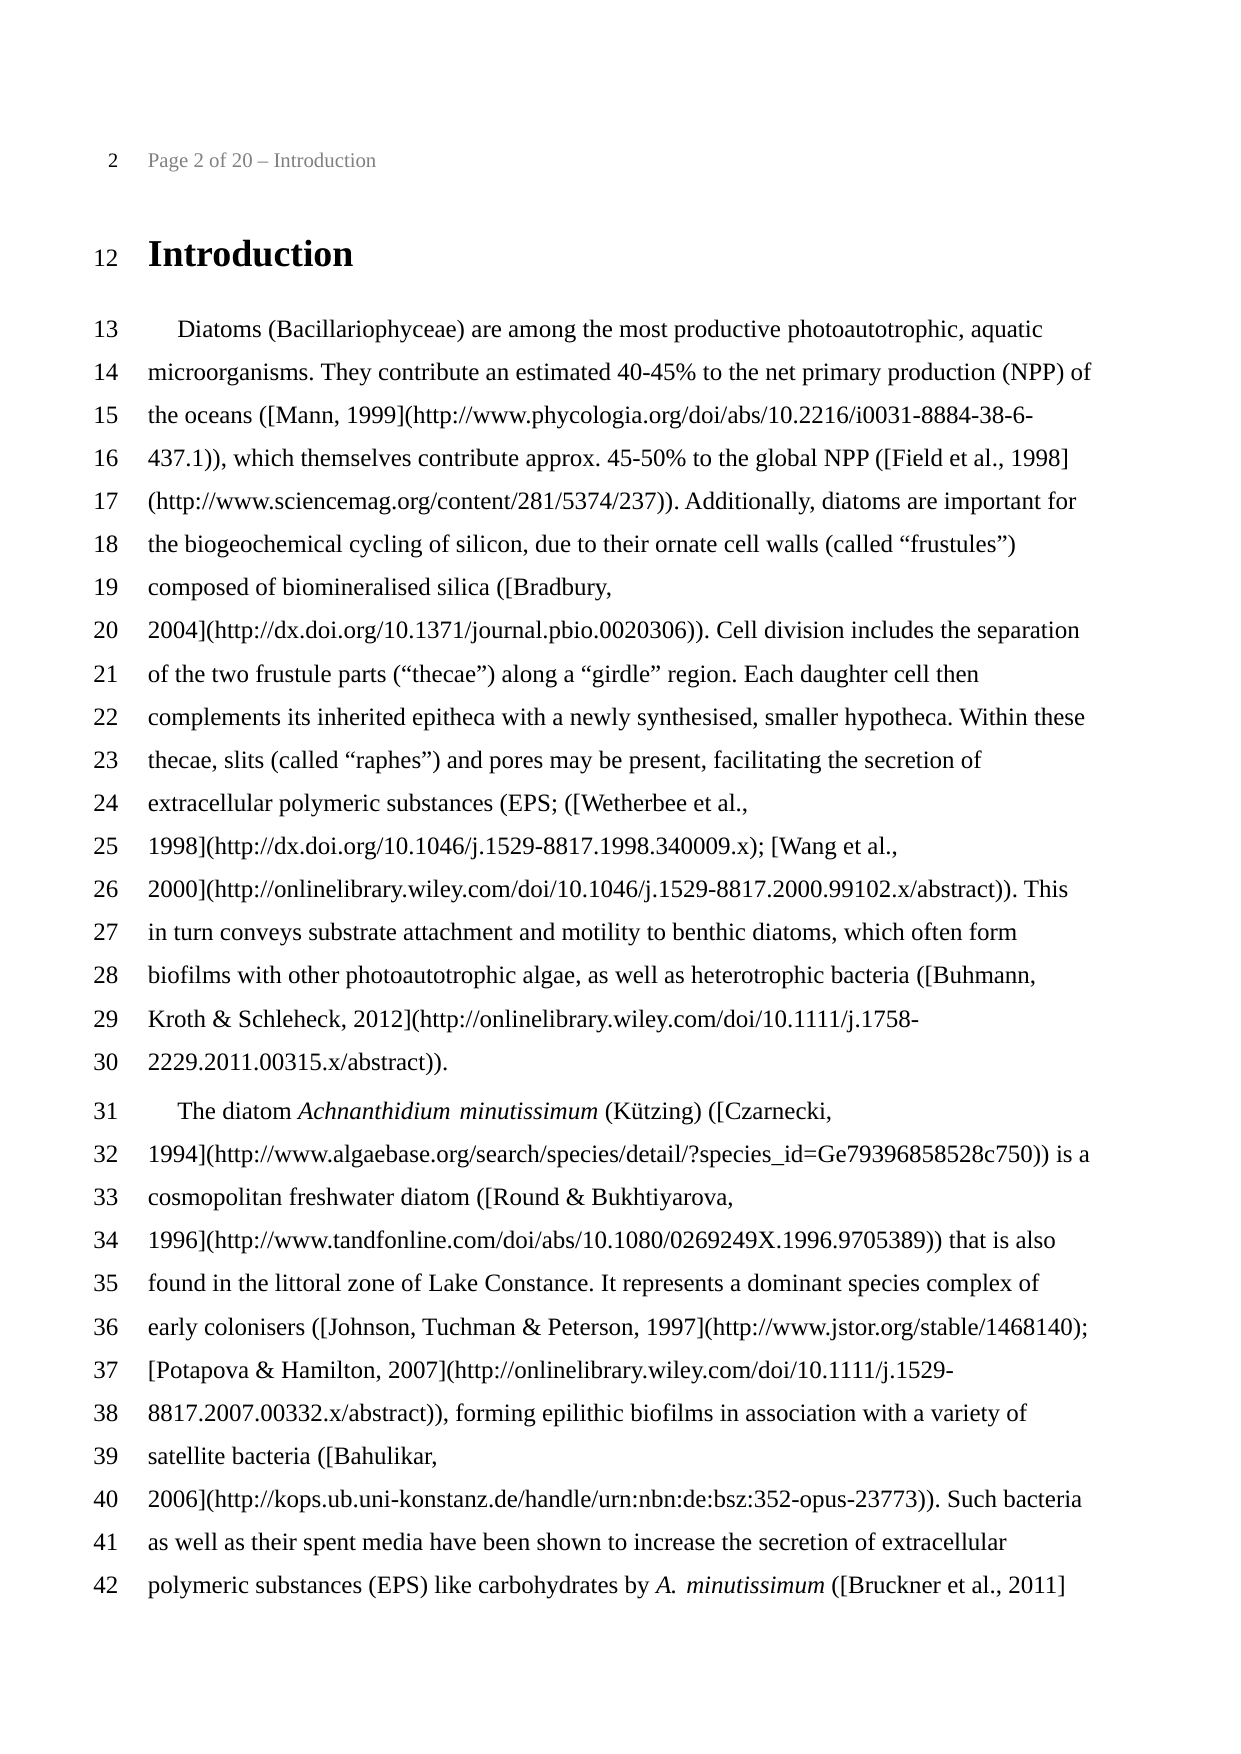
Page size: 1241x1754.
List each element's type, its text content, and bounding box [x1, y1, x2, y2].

text The diatom Achnanthidium minutissimum (Kützing) ([Czarnecki, 1994](http://www.algaebase.org/search/species/detail/?species_id=Ge79396858528c750)) is a cosmopolitan freshwater diatom ([Round & Bukhtiyarova, 1996](http://www.tandfonline.com/doi/abs/10.1080/0269249X.1996.9705389)) that is also found in the littoral zone of Lake Constance. It represents a dominant species complex of early colonisers ([Johnson, Tuchman & Peterson, 1997](http://www.jstor.org/stable/1468140); [Potapova & Hamilton, 2007](http://onlinelibrary.wiley.com/doi/10.1111/j.1529-8817.2007.00332.x/abstract)), forming epilithic biofilms in association with a variety of satellite bacteria ([Bahulikar, 2006](http://kops.ub.uni-konstanz.de/handle/urn:nbn:de:bsz:352-opus-23773)). Such bacteria as well as their spent media have been shown to increase the secretion of extracellular polymeric substances (EPS) like carbohydrates by A. minutissimum ([Bruckner et al., 2011] [148, 1096, 1093, 1599]
text Diatoms (Bacillariophyceae) are among the most productive photoautotrophic, aquatic microorganisms. They contribute an estimated 40-45% to the net primary production (NPP) of the oceans ([Mann, 1999](http://www.phycologia.org/doi/abs/10.2216/i0031-8884-38-6-437.1)), which themselves contribute approx. 45-50% to the global NPP ([Field et al., 1998](http://www.sciencemag.org/content/281/5374/237)). Additionally, diatoms are important for the biogeochemical cycling of silicon, due to their ornate cell walls (called “frustules”) composed of biomineralised silica ([Bradbury, 2004](http://dx.doi.org/10.1371/journal.pbio.0020306)). Cell division includes the separation of the two frustule parts (“thecae”) along a “girdle” region. Each daughter cell then complements its inherited epitheca with a newly synthesised, smaller hypotheca. Within these thecae, slits (called “raphes”) and pores may be present, facilitating the secretion of extracellular polymeric substances (EPS; ([Wetherbee et al., 1998](http://dx.doi.org/10.1046/j.1529-8817.1998.340009.x); [Wang et al., 2000](http://onlinelibrary.wiley.com/doi/10.1046/j.1529-8817.2000.99102.x/abstract)). This in turn conveys substrate attachment and motility to benthic diatoms, which often form biofilms with other photoautotrophic algae, as well as heterotrophic bacteria ([Buhmann, Kroth & Schleheck, 2012](http://onlinelibrary.wiley.com/doi/10.1111/j.1758-2229.2011.00315.x/abstract)). [148, 314, 1093, 1076]
subtitle Introduction [148, 231, 1093, 274]
